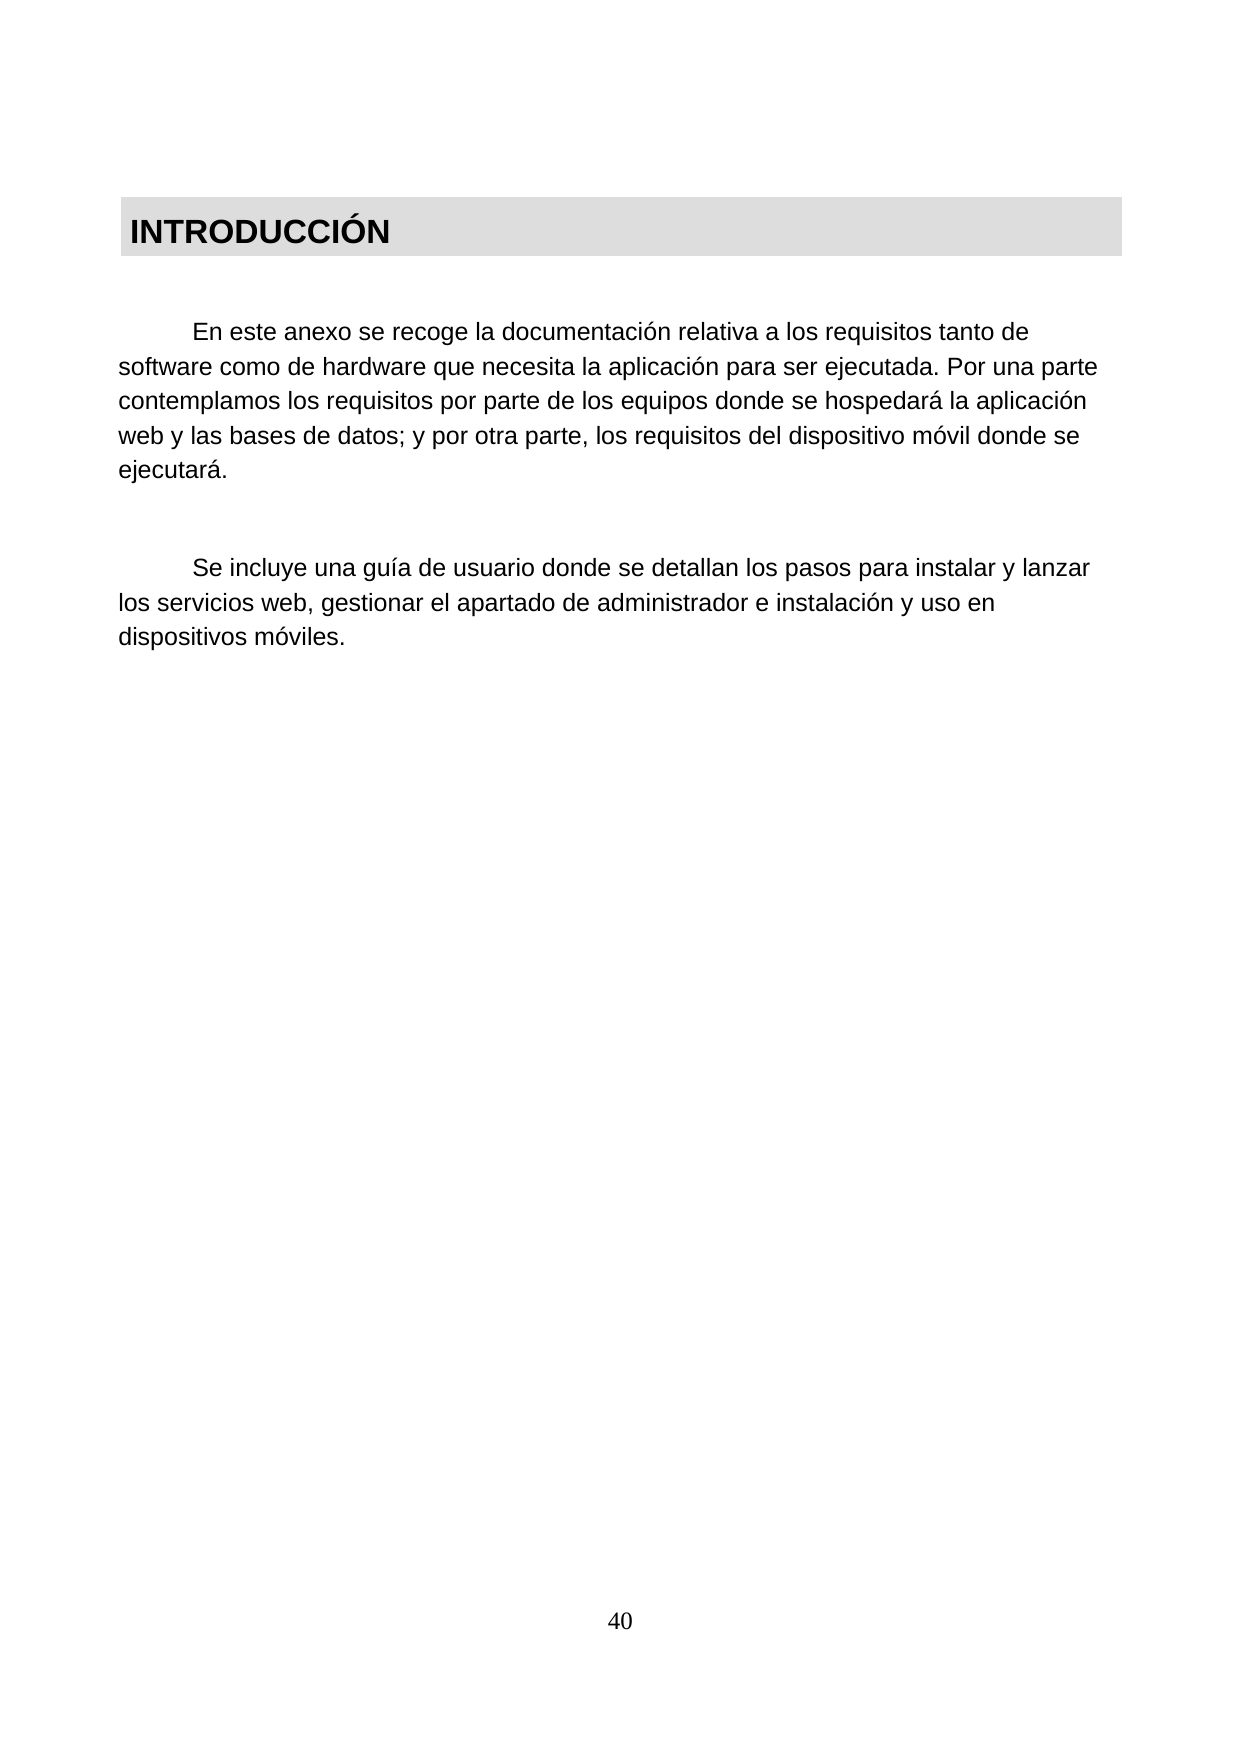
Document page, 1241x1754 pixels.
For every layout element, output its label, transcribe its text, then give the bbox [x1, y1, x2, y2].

subtitle INTRODUCCIÓN [121, 197, 1122, 256]
text En este anexo se recoge la documentación relativa a los requisitos tanto de software como de hardware que necesita la aplicación para ser ejecutada. Por una parte contemplamos los requisitos por parte de los equipos donde se hospedará la aplicación web y las bases de datos; y por otra parte, los requisitos del dispositivo móvil donde se ejecutará. [118, 317, 1122, 484]
text Se incluye una guía de usuario donde se detallan los pasos para instalar y lanzar los servicios web, gestionar el apartado de administrador e instalación y uso en dispositivos móviles. [118, 553, 1122, 651]
